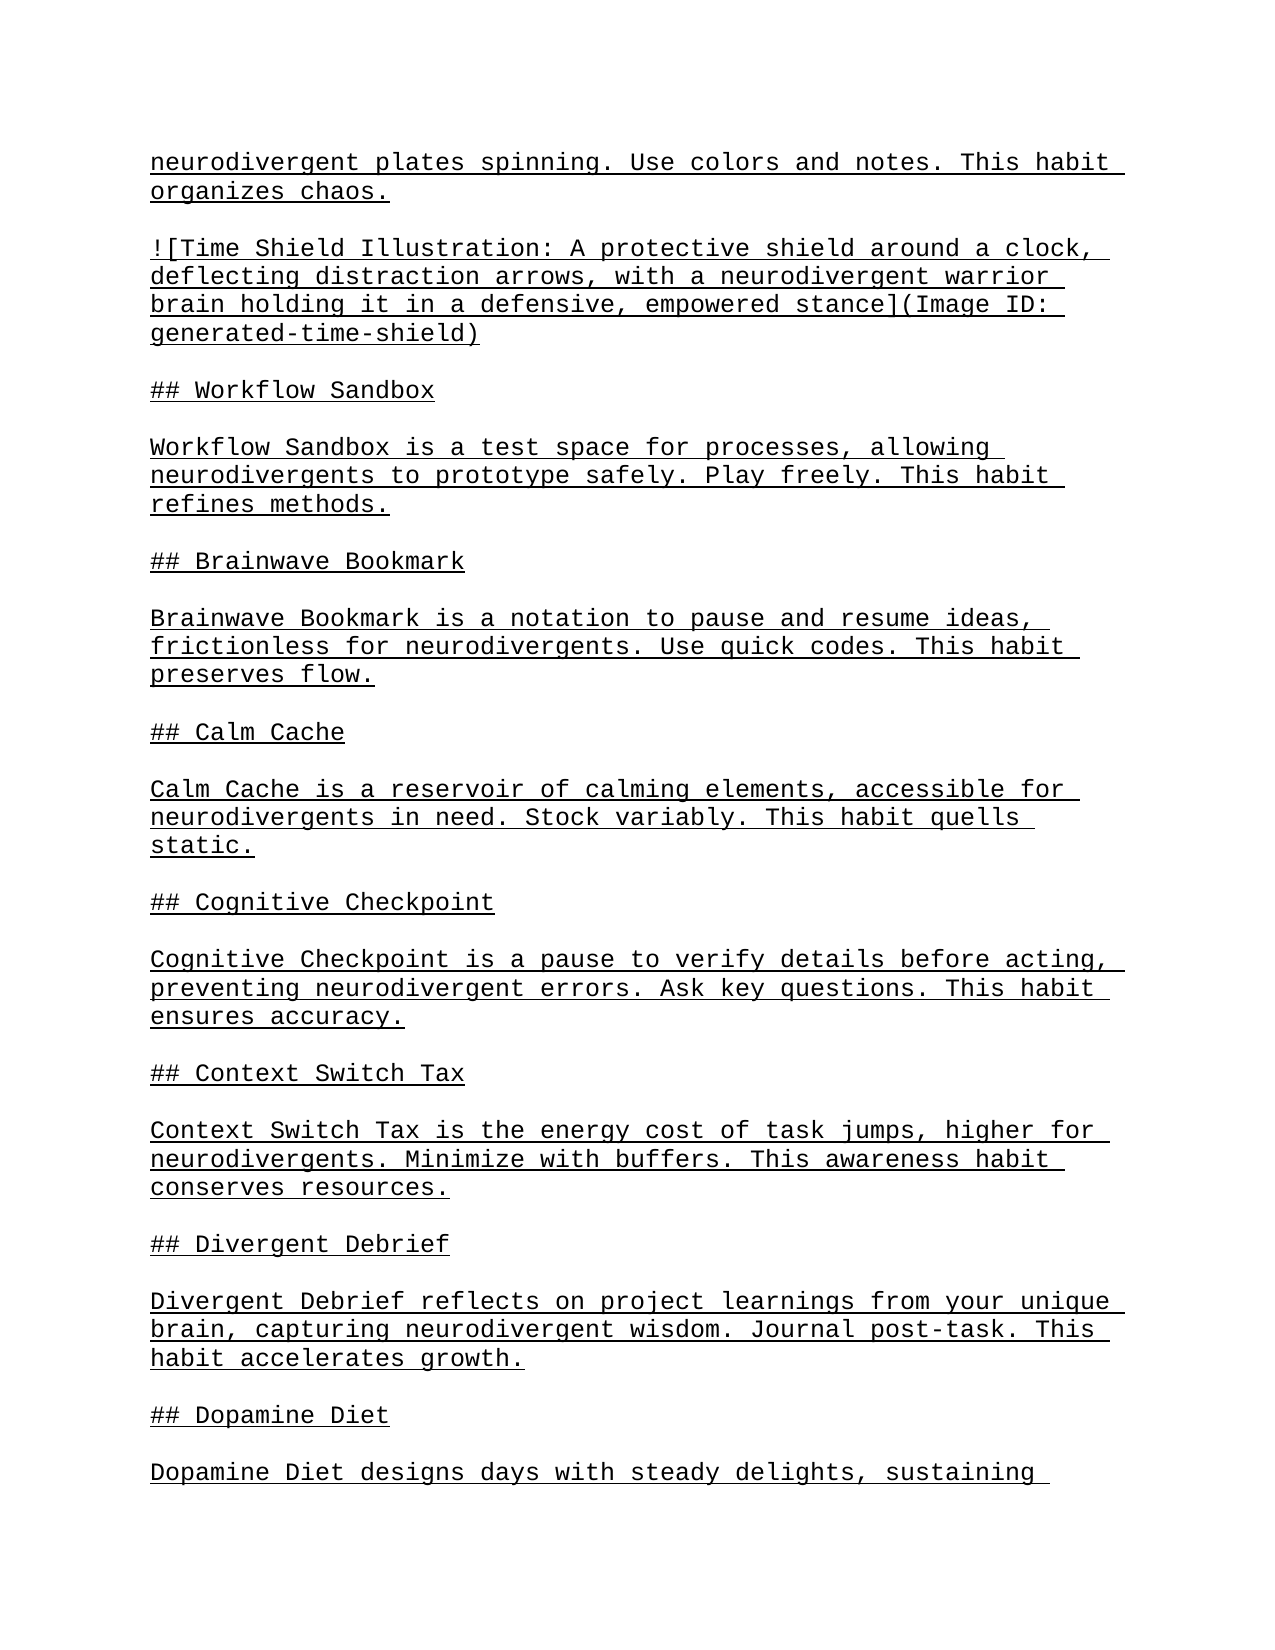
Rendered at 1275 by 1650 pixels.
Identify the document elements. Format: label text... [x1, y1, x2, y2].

text preventing neurodivergent errors. Ask key questions. This habit ensures accuracy. [150, 972, 1125, 1032]
text ## Brainwave Bookmark [150, 548, 1125, 577]
text Divergent Debrief reflects on project learnings from your unique [150, 1289, 1125, 1312]
text ## Workflow Sandbox [150, 377, 1125, 406]
text ## Dopamine Diet [150, 1402, 1125, 1431]
text Cognitive Checkpoint is a pause to verify details before acting, [150, 947, 1125, 970]
text neurodivergent plates spinning. Use colors and notes. This habit [150, 150, 1125, 173]
text brain, capturing neurodivergent wisdom. Journal post-task. This habit accelerates growth. [150, 1314, 1125, 1374]
text Calm Cache is a reservoir of calming elements, accessible for neurodivergents in need. Stock variably. This habit quells static. [150, 776, 1125, 861]
text organizes chaos. [150, 175, 1125, 207]
text Brainwave Bookmark is a notation to pause and resume ideas, frictionless for neurodivergents. Use quick codes. This habit preserves flow. [150, 605, 1125, 690]
text ## Context Switch Tax [150, 1061, 1125, 1089]
text Workflow Sandbox is a test space for processes, allowing neurodivergents to prototype safely. Play freely. This habit refines methods. [150, 434, 1125, 519]
text ## Divergent Debrief [150, 1232, 1125, 1260]
text ## Calm Cache [150, 719, 1125, 747]
text ![Time Shield Illustration: A protective shield around a clock, deflecting distraction arrows, with a neurodivergent warrior brain holding it in a defensive, empowered stance](Image ID: generated-time-shield) [150, 235, 1125, 349]
text Dopamine Diet designs days with steady delights, sustaining [150, 1459, 1125, 1488]
text Context Switch Tax is the energy cost of task jumps, higher for neurodivergents. Minimize with buffers. This awareness habit conserves resources. [150, 1118, 1125, 1203]
text ## Cognitive Checkpoint [150, 890, 1125, 918]
